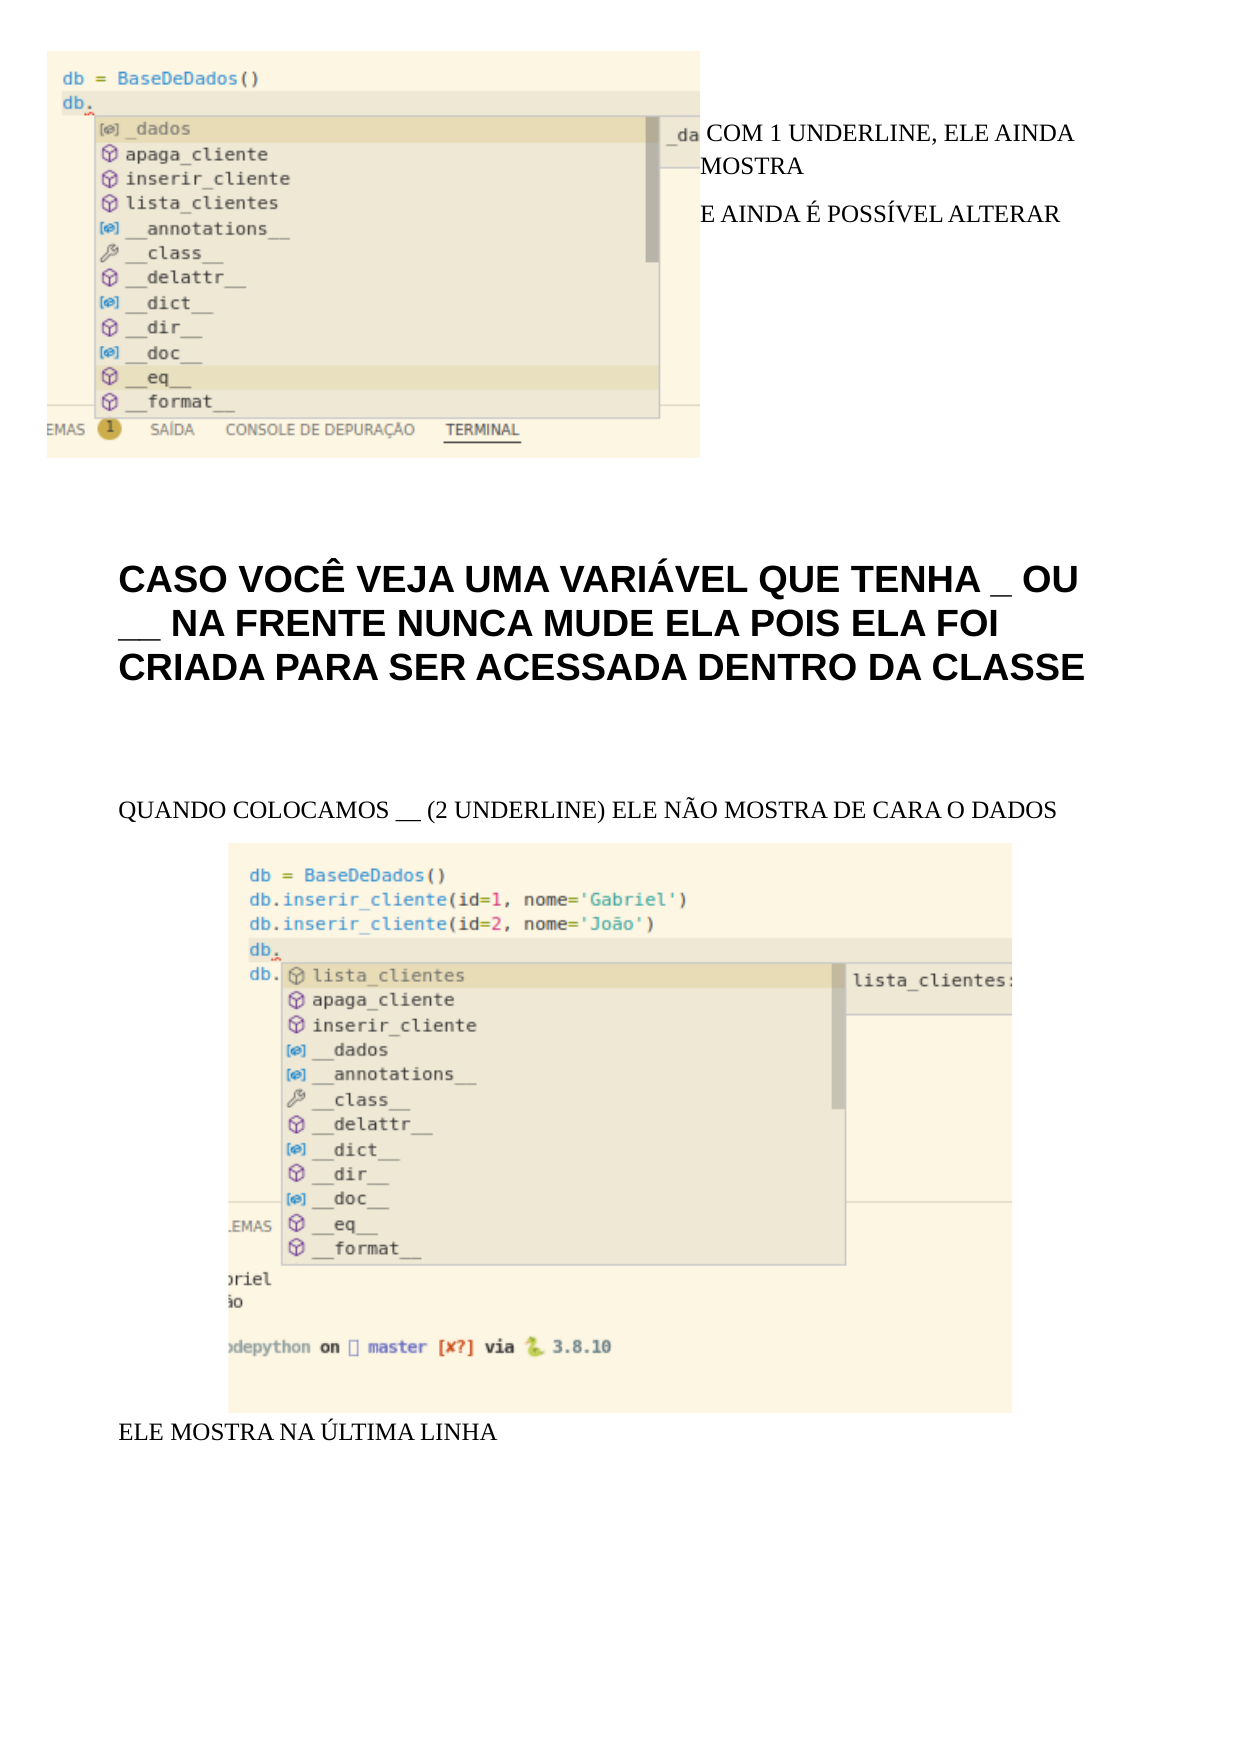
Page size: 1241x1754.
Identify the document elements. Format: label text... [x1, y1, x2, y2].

text COM 1 UNDERLINE, ELE AINDA MOSTRA [700, 118, 1122, 180]
picture [228, 843, 1013, 1413]
picture [46, 51, 700, 458]
subtitle CASO VOCÊ VEJA UMA VARIÁVEL QUE TENHA _ OU __ NA FRENTE NUNCA MUDE ELA POIS ELA FOI CRIADA PARA SER ACESSADA DENTRO DA CLASSE [118, 557, 1122, 688]
text ELE MOSTRA NA ÚLTIMA LINHA [118, 843, 1122, 1446]
text QUANDO COLOCAMOS __ (2 UNDERLINE) ELE NÃO MOSTRA DE CARA O DADOS [118, 796, 1122, 824]
text E AINDA É POSSÍVEL ALTERAR [700, 199, 1122, 227]
